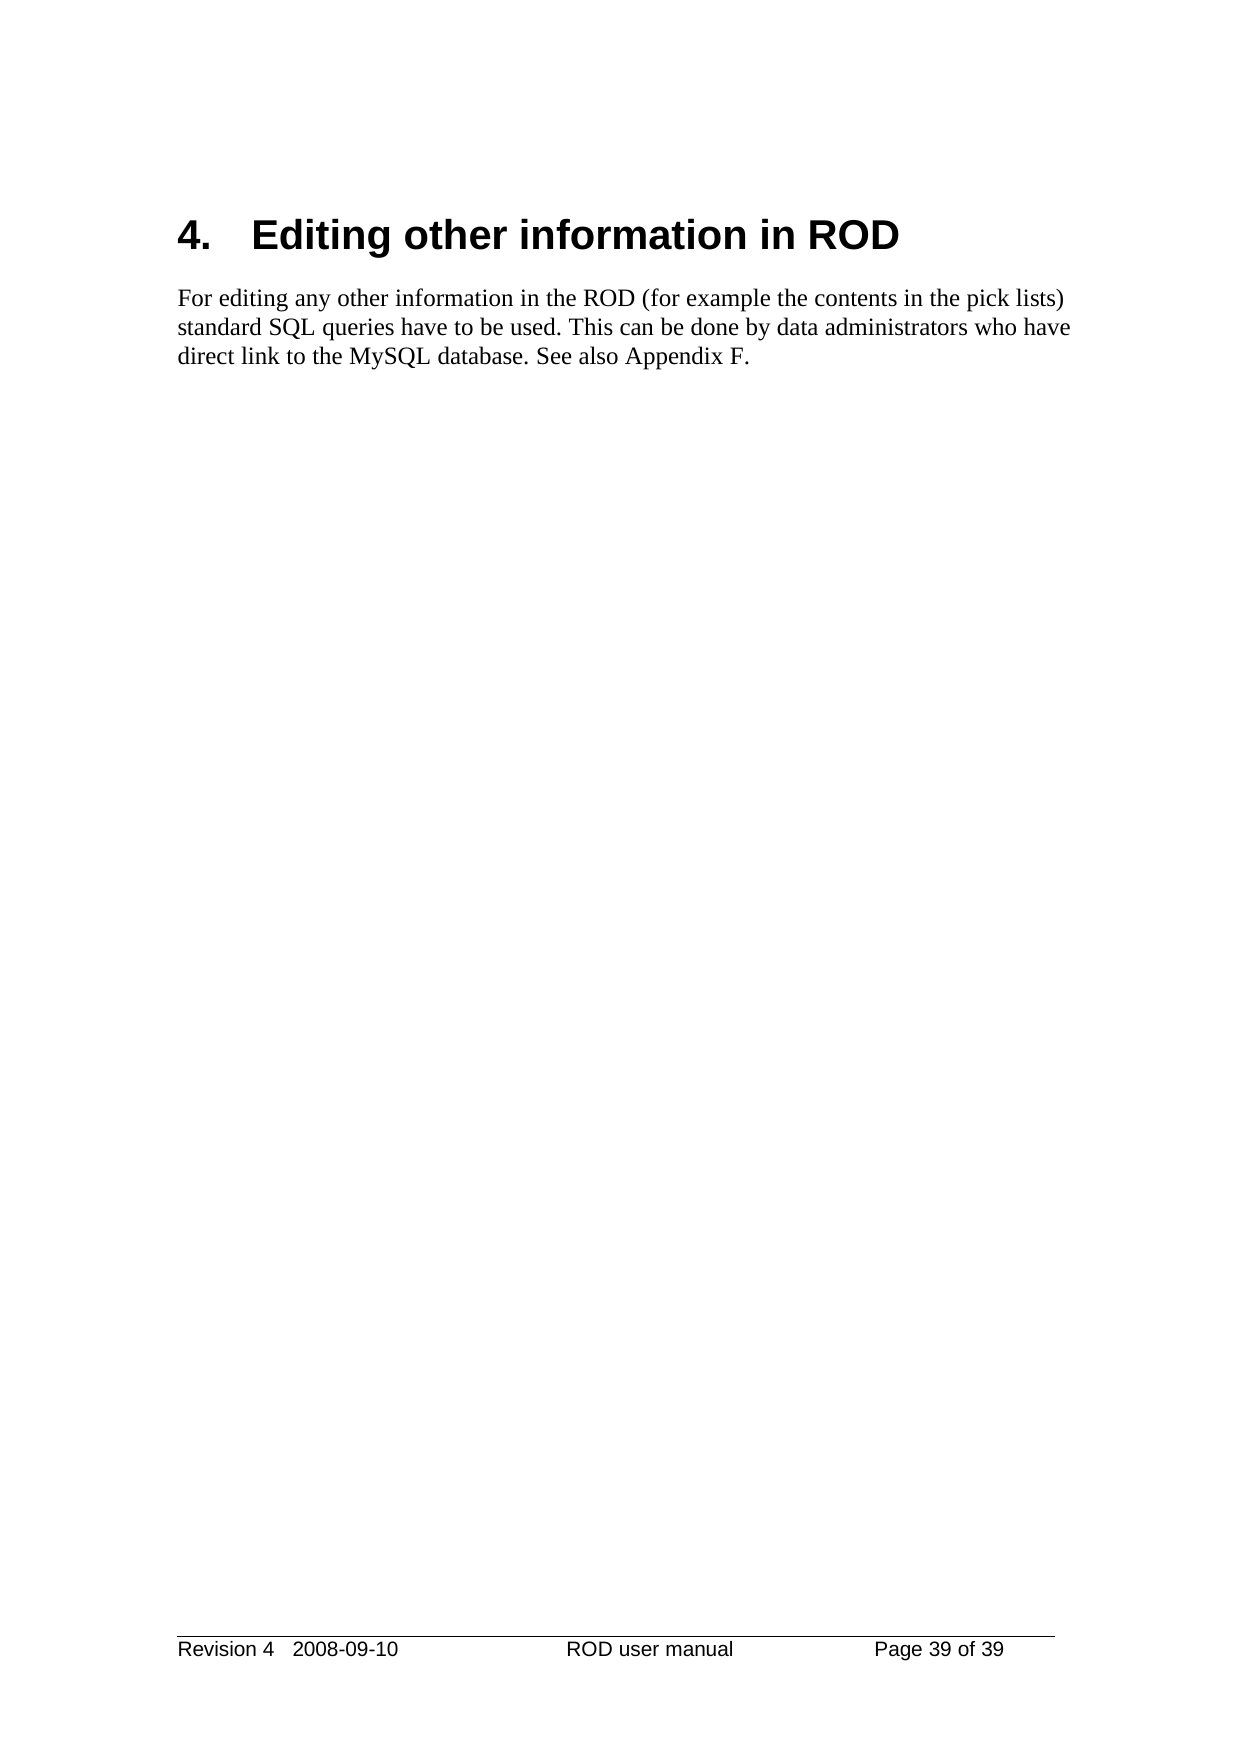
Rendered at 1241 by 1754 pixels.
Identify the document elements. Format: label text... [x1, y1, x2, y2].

subtitle Editing other information in ROD [177, 210, 1092, 258]
text For editing any other information in the ROD (for example the contents in the pick lists) standard SQL queries have to be used. This can be done by data administrators who have direct link to the MySQL database. See also Appendix F. [177, 283, 1092, 370]
